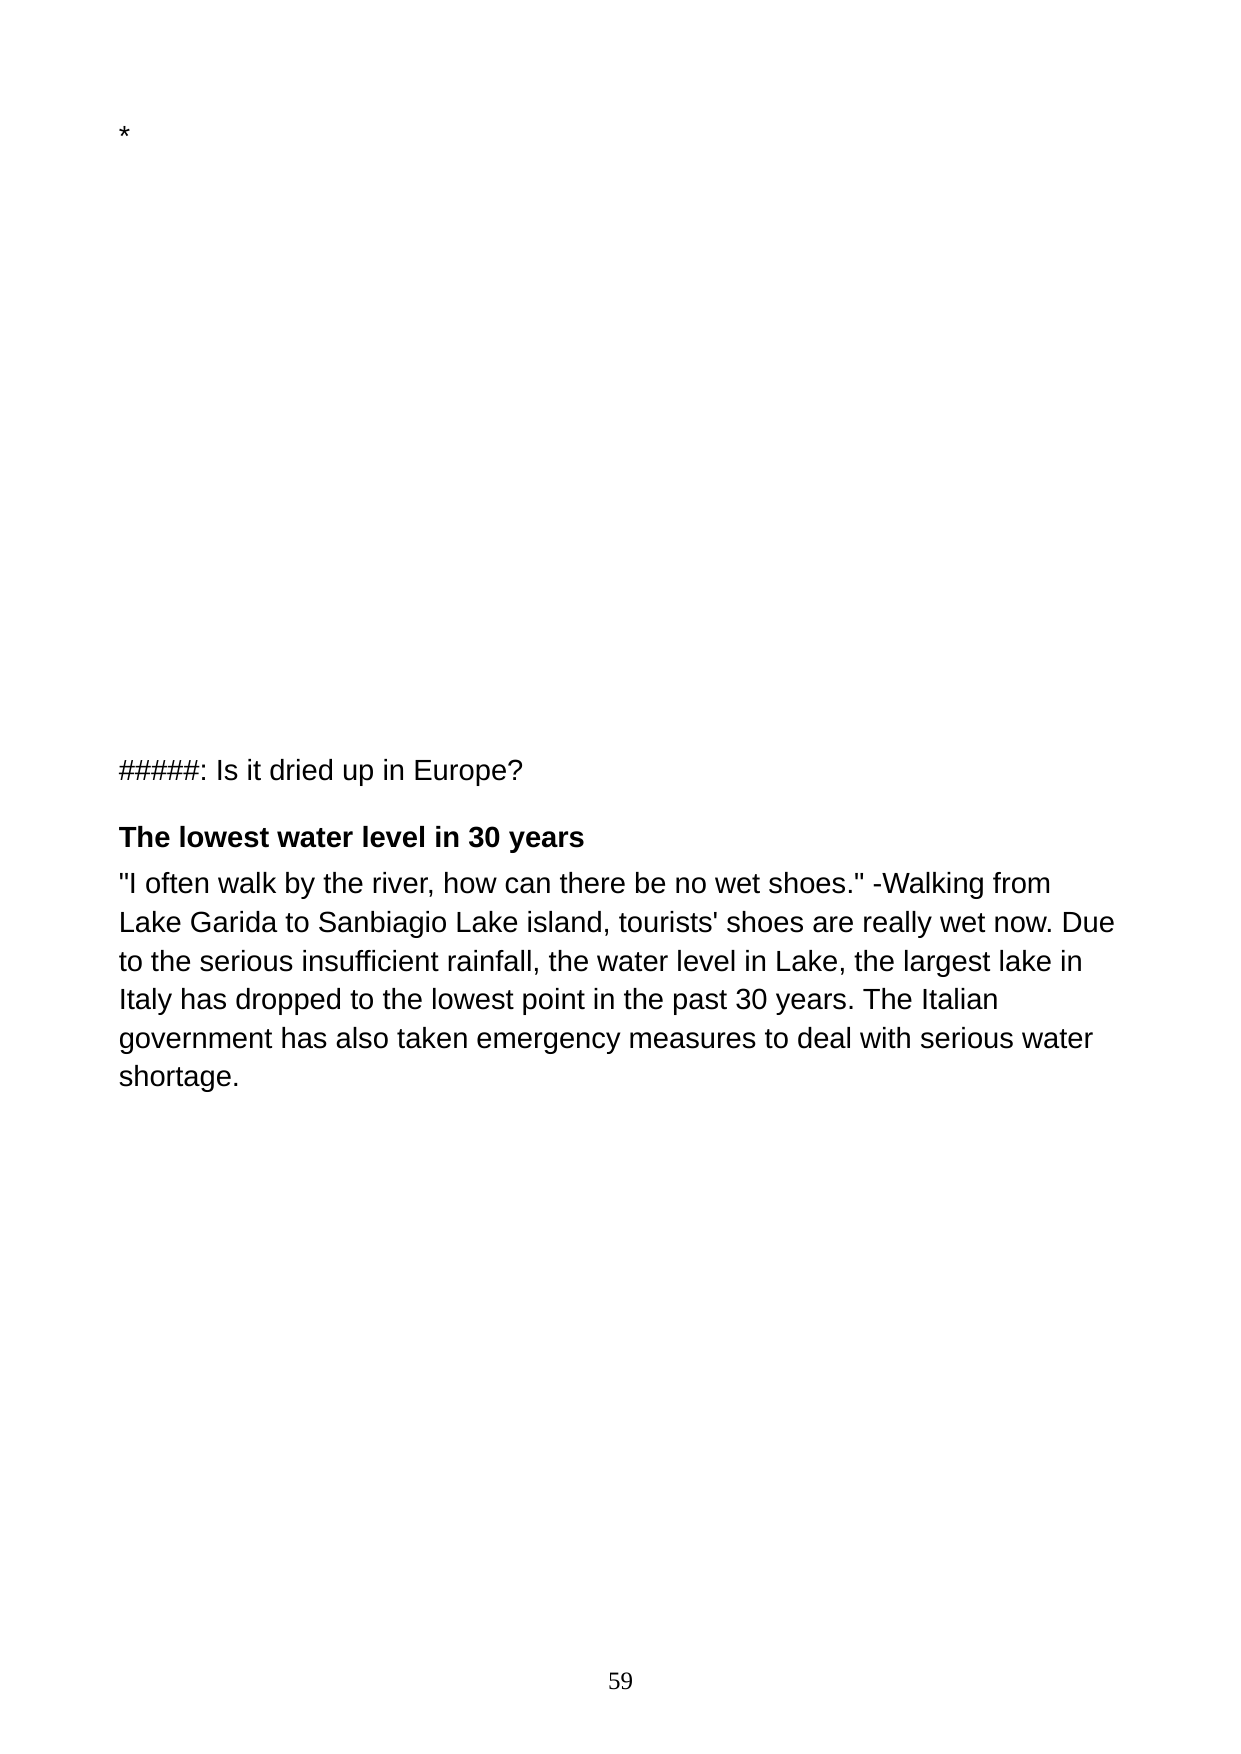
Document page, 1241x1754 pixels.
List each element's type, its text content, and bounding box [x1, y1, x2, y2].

text * #####: Is it dried up in Europe? [118, 118, 1122, 786]
text "I often walk by the river, how can there be no wet shoes." -Walking from Lake Garida to Sanbiagio Lake island, tourists' shoes are really wet now. Due to the serious insufficient rainfall, the water level in Lake, the largest lake in Italy has dropped to the lowest point in the past 30 years. The Italian government has also taken emergency measures to deal with serious water shortage. [118, 866, 1122, 1093]
subtitle The lowest water level in 30 years [118, 820, 1122, 854]
